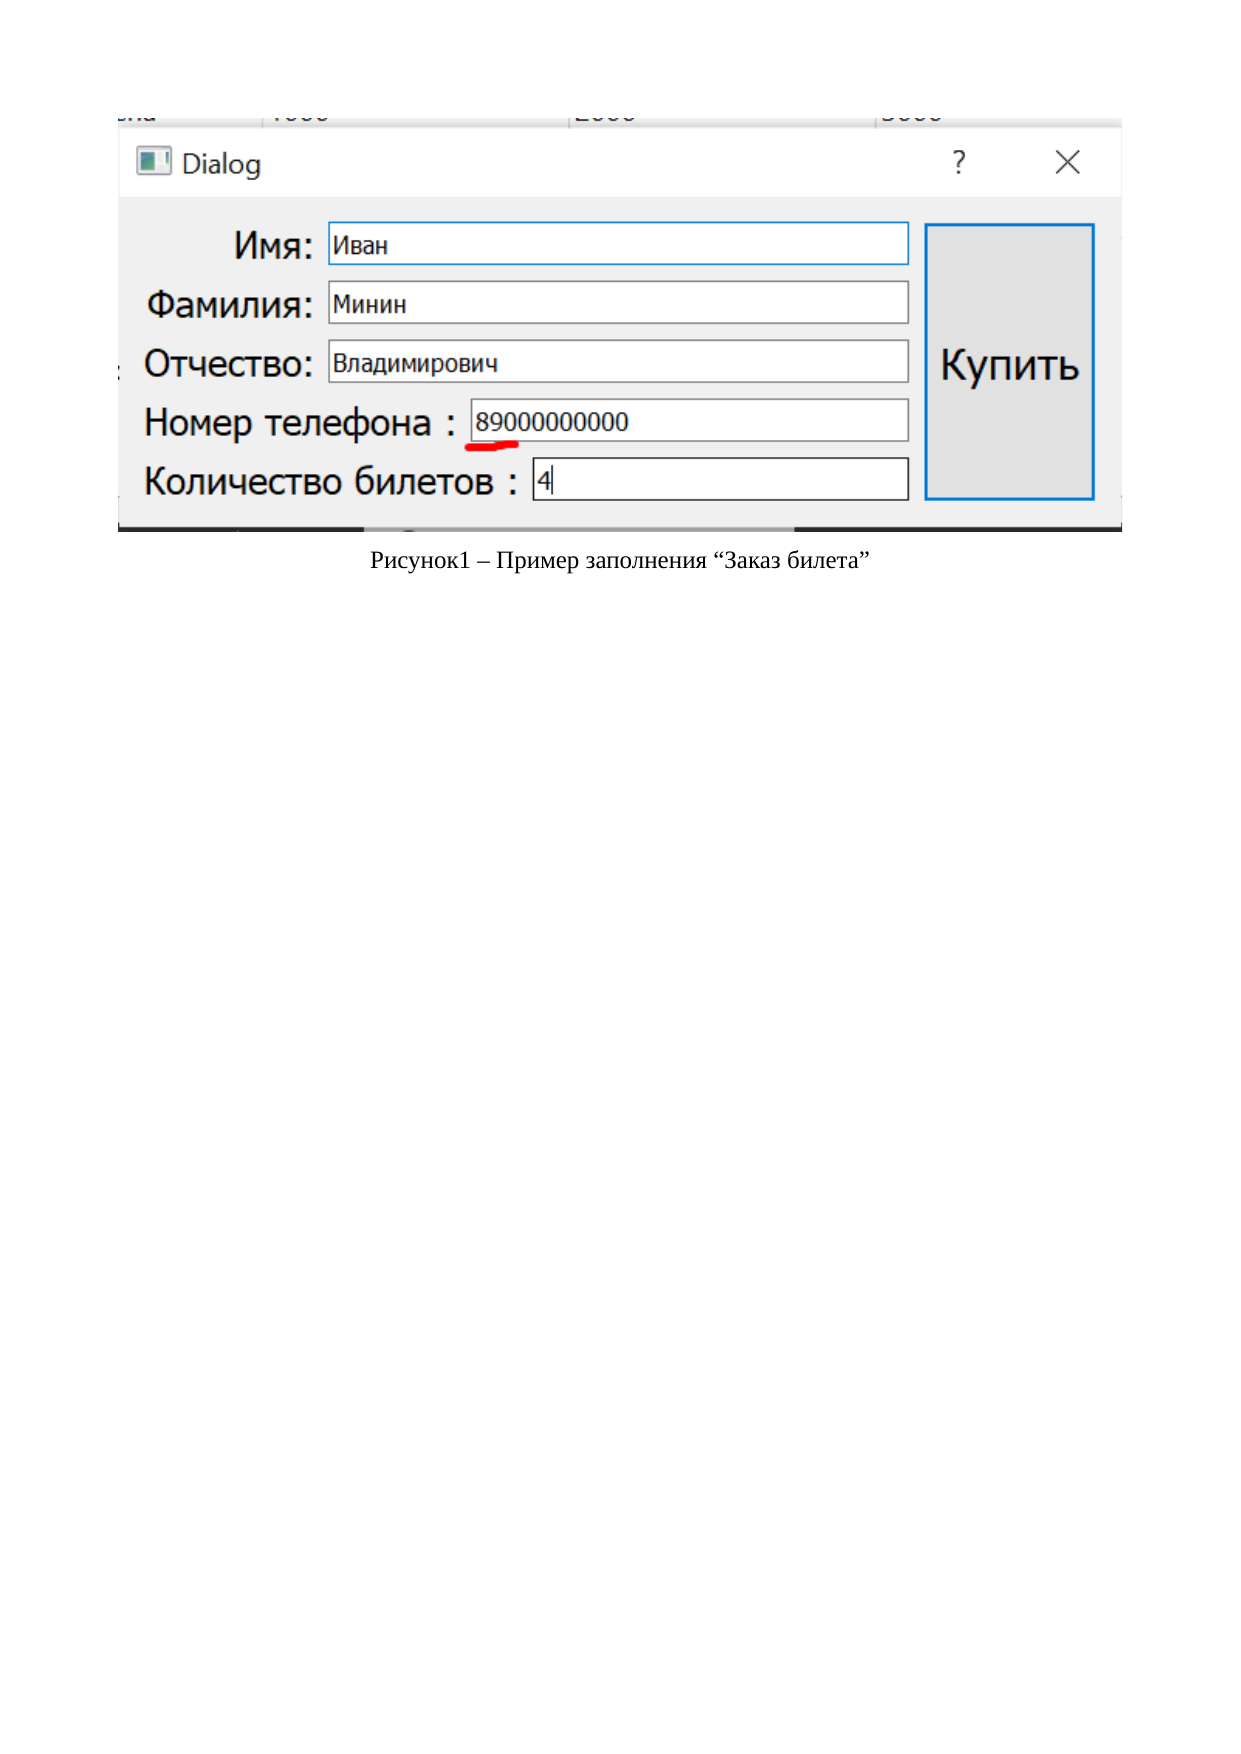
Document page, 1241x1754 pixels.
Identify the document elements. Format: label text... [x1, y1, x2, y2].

text Рисунок1 – Пример заполнения “Заказ билета” [118, 546, 1122, 574]
